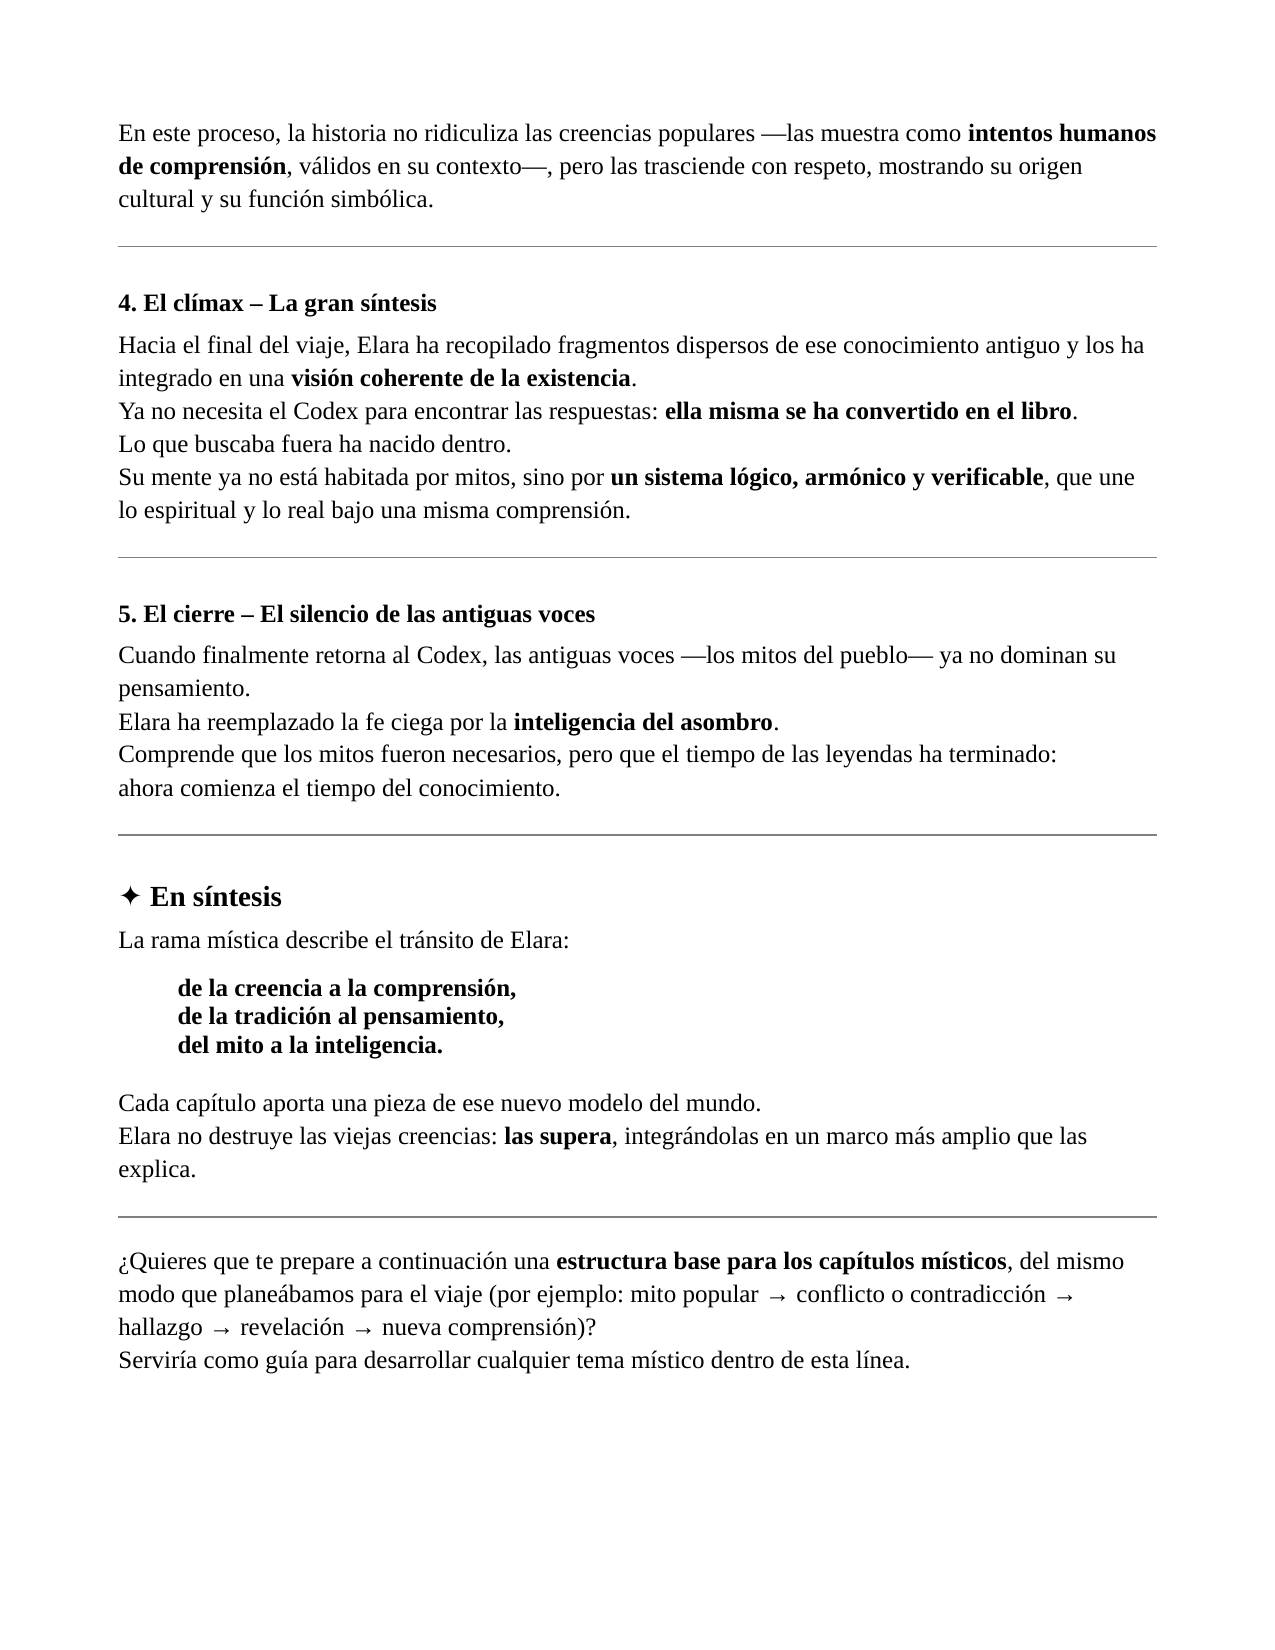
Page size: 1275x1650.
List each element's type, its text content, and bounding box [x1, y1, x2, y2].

text Cuando finalmente retorna al Codex, las antiguas voces —los mitos del pueblo— ya no dominan su pensamiento. Elara ha reemplazado la fe ciega por la inteligencia del asombro. Comprende que los mitos fueron necesarios, pero que el tiempo de las leyendas ha terminado: ahora comienza el tiempo del conocimiento. [118, 641, 1157, 801]
text ¿Quieres que te prepare a continuación una estructura base para los capítulos místicos, del mismo modo que planeábamos para el viaje (por ejemplo: mito popular → conflicto o contradicción → hallazgo → revelación → nueva comprensión)? Serviría como guía para desarrollar cualquier tema místico dentro de esta línea. [118, 1246, 1157, 1374]
subtitle 5. El cierre – El silencio de las antiguas voces [118, 599, 1157, 628]
text La rama mística describe el tránsito de Elara: [118, 925, 1157, 954]
subtitle ✦ En síntesis [118, 879, 1157, 913]
text de la creencia a la comprensión, de la tradición al pensamiento, del mito a la inteligencia. [177, 973, 1098, 1059]
subtitle 4. El clímax – La gran síntesis [118, 288, 1157, 317]
text En este proceso, la historia no ridiculiza las creencias populares —las muestra como intentos humanos de comprensión, válidos en su contexto—, pero las trasciende con respeto, mostrando su origen cultural y su función simbólica. [118, 118, 1157, 213]
text Hacia el final del viaje, Elara ha recopilado fragmentos dispersos de ese conocimiento antiguo y los ha integrado en una visión coherente de la existencia. Ya no necesita el Codex para encontrar las respuestas: ella misma se ha convertido en el libro. Lo que buscaba fuera ha nacido dentro. Su mente ya no está habitada por mitos, sino por un sistema lógico, armónico y verificable, que une lo espiritual y lo real bajo una misma comprensión. [118, 330, 1157, 524]
text Cada capítulo aporta una pieza de ese nuevo modelo del mundo. Elara no destruye las viejas creencias: las supera, integrándolas en un marco más amplio que las explica. [118, 1088, 1157, 1183]
